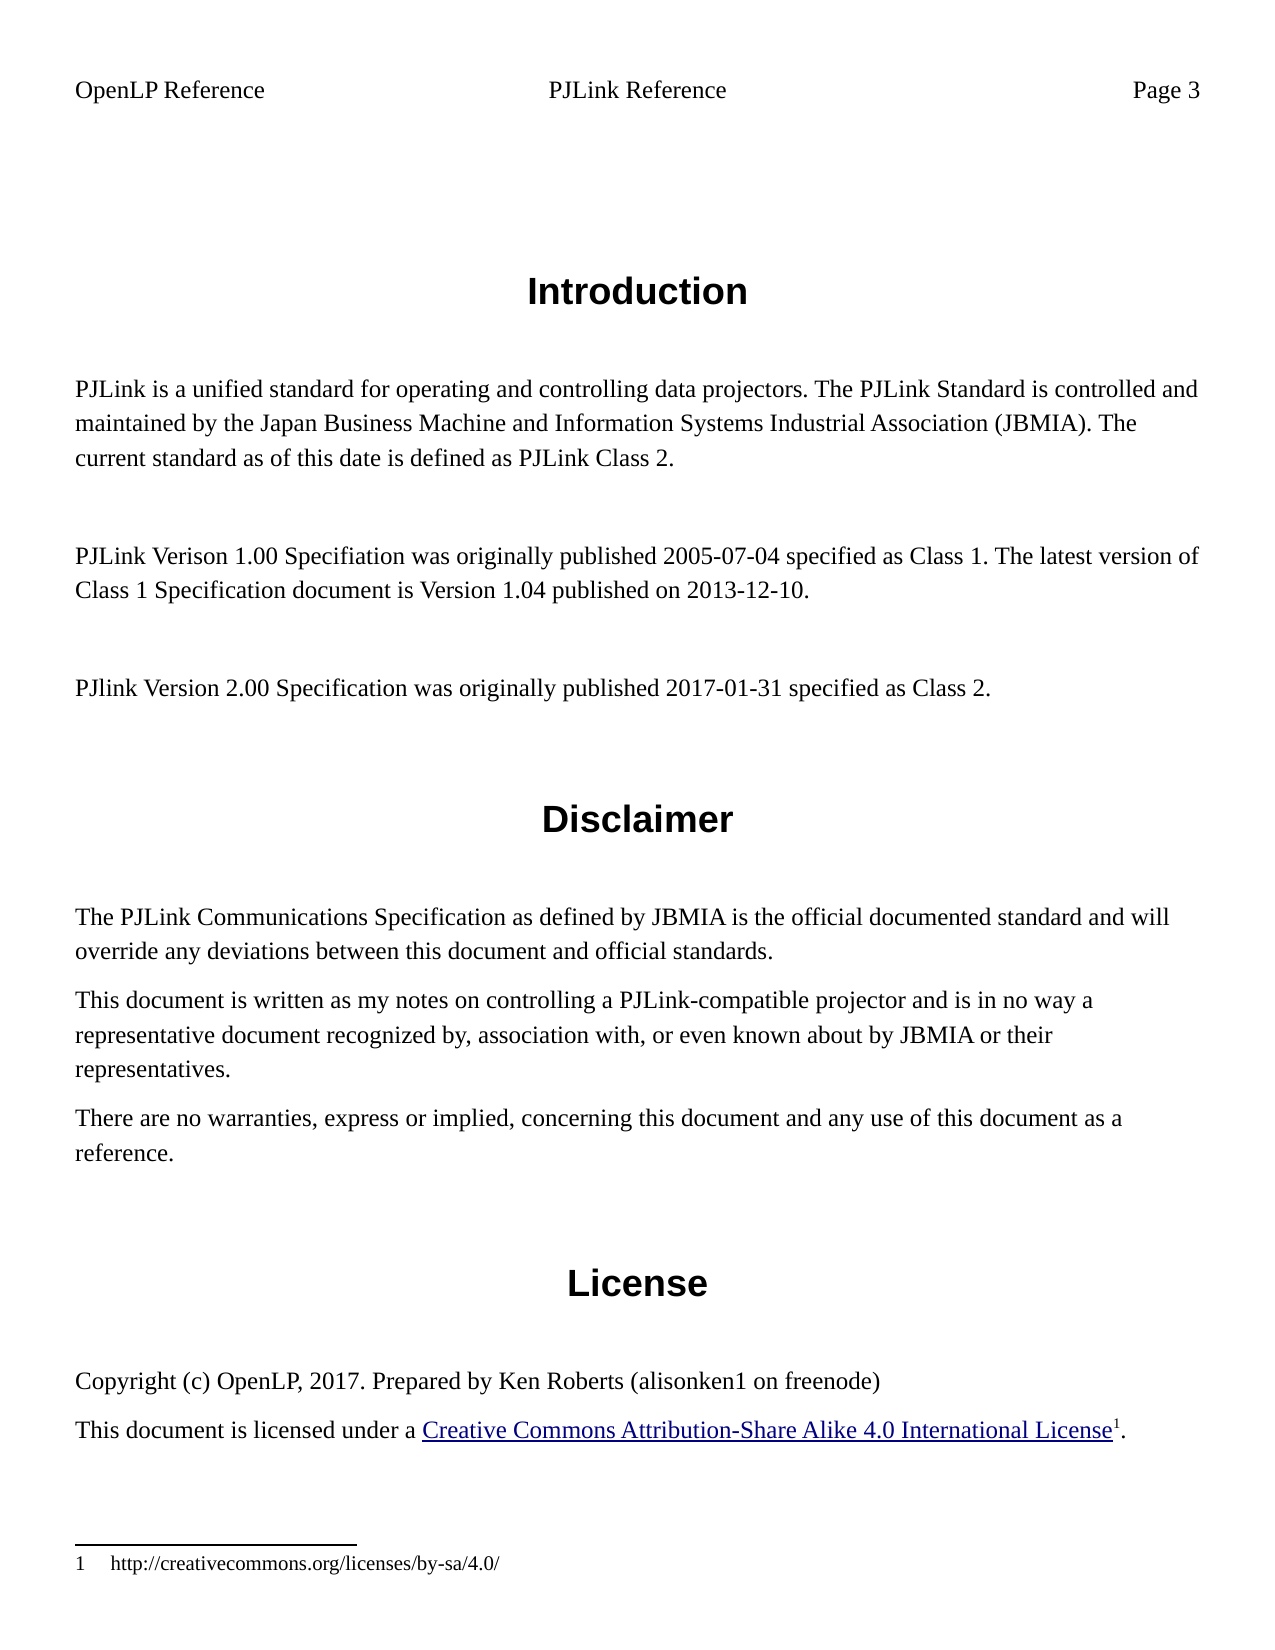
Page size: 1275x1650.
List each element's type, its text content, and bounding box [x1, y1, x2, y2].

text PJLink is a unified standard for operating and controlling data projectors. The PJLink Standard is controlled and maintained by the Japan Business Machine and Information Systems Industrial Association (JBMIA). The current standard as of this date is defined as PJLink Class 2. [75, 374, 1200, 472]
text PJLink Verison 1.00 Specifiation was originally published 2005-07-04 specified as Class 1. The latest version of Class 1 Specification document is Version 1.04 published on 2013-12-10. [75, 541, 1200, 604]
text The PJLink Communications Specification as defined by JBMIA is the official documented standard and will override any deviations between this document and official standards. [75, 902, 1200, 965]
text There are no warranties, express or implied, concerning this document and any use of this document as a reference. [75, 1103, 1200, 1167]
text This document is written as my notes on controlling a PJLink-compatible projector and is in no way a representative document recognized by, association with, or even known about by JBMIA or their representatives. [75, 985, 1200, 1083]
subtitle Disclaimer [75, 797, 1200, 840]
text This document is licensed under a Creative Commons Attribution-Share Alike 4.0 International License. [75, 1415, 1200, 1444]
text PJlink Version 2.00 Specification was originally published 2017-01-31 specified as Class 2. [75, 673, 1200, 702]
text http://creativecommons.org/licenses/by-sa/4.0/ [75, 1551, 1200, 1575]
subtitle Introduction [75, 269, 1200, 312]
subtitle License [75, 1261, 1200, 1305]
text Copyright (c) OpenLP, 2017. Prepared by Ken Roberts (alisonken1 on freenode) [75, 1366, 1200, 1395]
